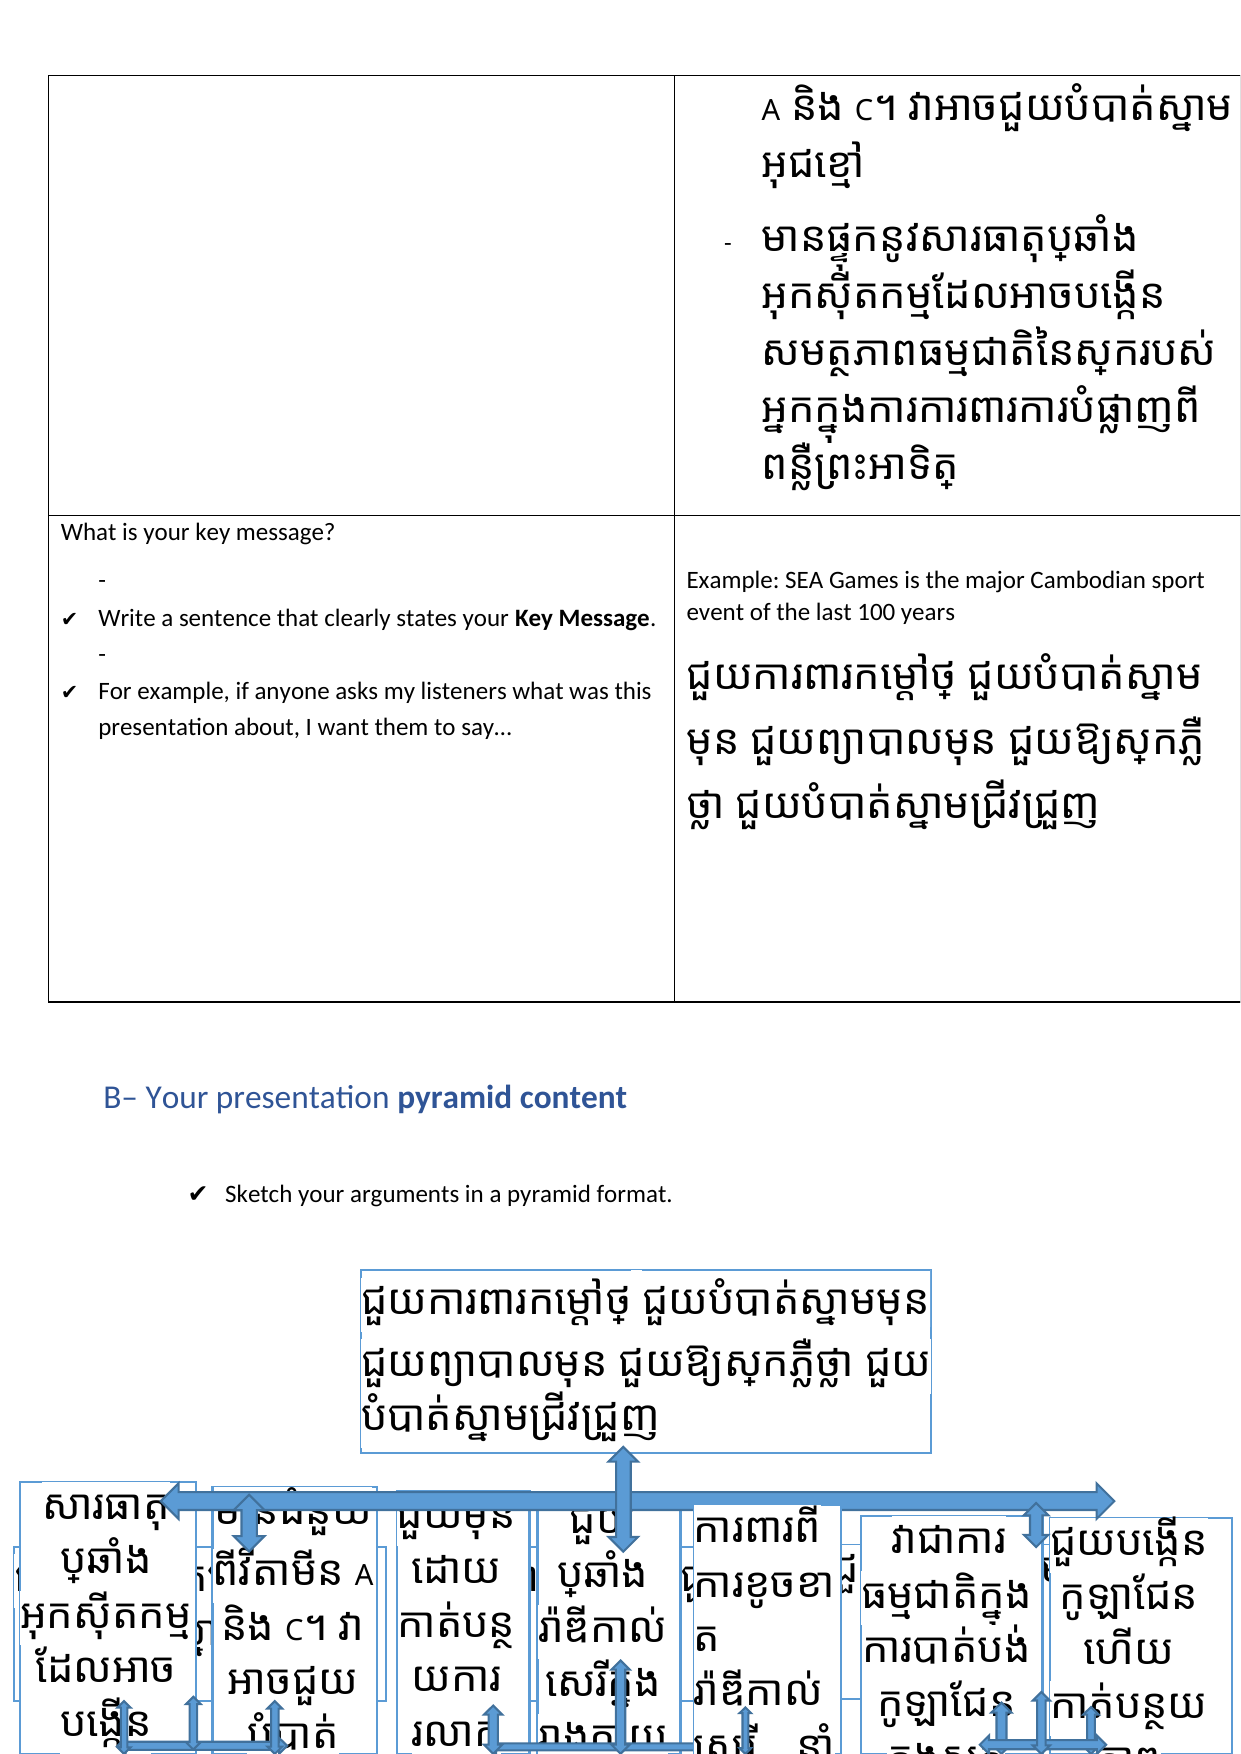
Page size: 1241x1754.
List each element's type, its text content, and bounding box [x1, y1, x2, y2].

table_cell និសិ្សត PNC ការបាត់បង់ខូឡាជែនអាចធ្វើឱ្យស្បែកកាន់តែលែងតឹងណែន ហើយអាចបង្កើនស្នាមជ្រួញ​ ការលាបសារធាតុប្រឆាំងអុកស៊ីតកម្មលើស្បែករបស់អ្នកអាចជួយការពារពីការខូចខាតរ៉ាឌីកាល់សេរី នាំឱ្យ​ស្បែក​ភ្លឺ​ជាង​មុន​ដែរ សារធាតុ Phenolics នៅក្នុងផ្លែម៉ាស់ មានសារធាតុប្រឆាំងមេរោគក្នុងការព្យាបាលដំបៅមុន។ ​កាត់​បន្ថយ​ជាតិ​ពណ៌​ក្រហម​ក្នុង​ស្បែក ដោយ​មាន​ជំនួយ​ពី​វីតាមីន A និង C។ វា​អាចជួយបំបាត់​ស្នាម​អុជ​ខ្មៅ មានផ្ទុកនូវសារធាតុប្រឆាំងអុកស៊ីតកម្មដែលអាចបង្កើនសមត្ថភាពធម្មជាតិនៃស្បែករបស់អ្នកក្នុងការការពារការបំផ្លាញពីពន្លឺព្រះអាទិត្ [675, 76, 1240, 515]
list Sketch your arguments in a pyramid format. [187, 1165, 1106, 1217]
table_cell What is your key message? Write a sentence that clearly states your Key Message. For example, if anyone asks my listeners what was this presentation about, I want them to say… [49, 516, 674, 1001]
table_cell Example: SEA Games is the major Cambodian sport event of the last 100 years ជួយការពារកម្តៅថ្ងៃ​​ ជួយបំបាត់ស្នាមមុន ជួយព្យាបាលមុន ជួយឱ្យស្បែកភ្លឺថ្លា ជួយបំបាត់ស្នាមជ្រីវជ្រួញ [675, 516, 1240, 1001]
table_cell [49, 76, 674, 515]
subtitle B– Your presentation pyramid content [103, 1076, 1106, 1117]
